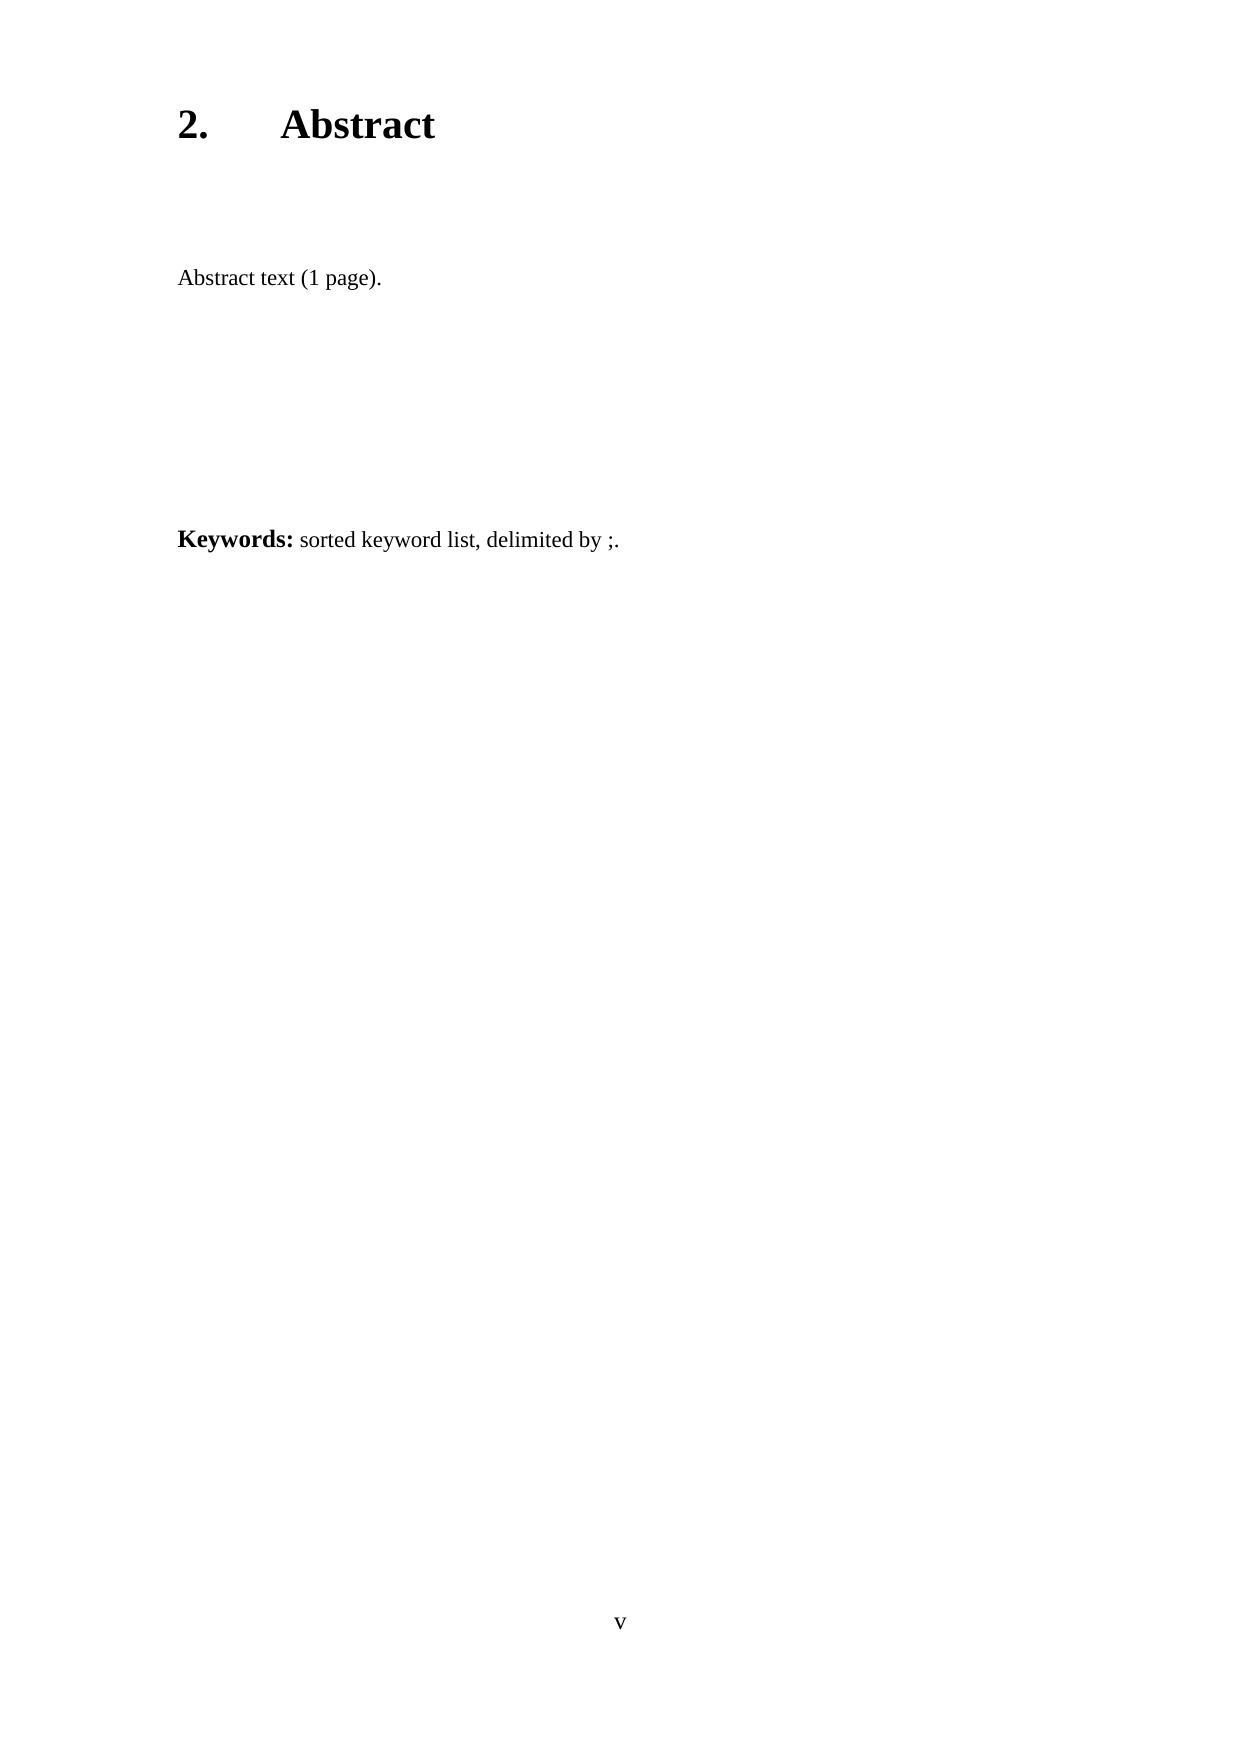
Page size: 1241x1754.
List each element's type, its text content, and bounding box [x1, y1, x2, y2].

text Abstract text (1 page). [177, 264, 1063, 291]
text Keywords: sorted keyword list, delimited by ;. [177, 524, 1063, 553]
subtitle Abstract [177, 100, 1063, 148]
